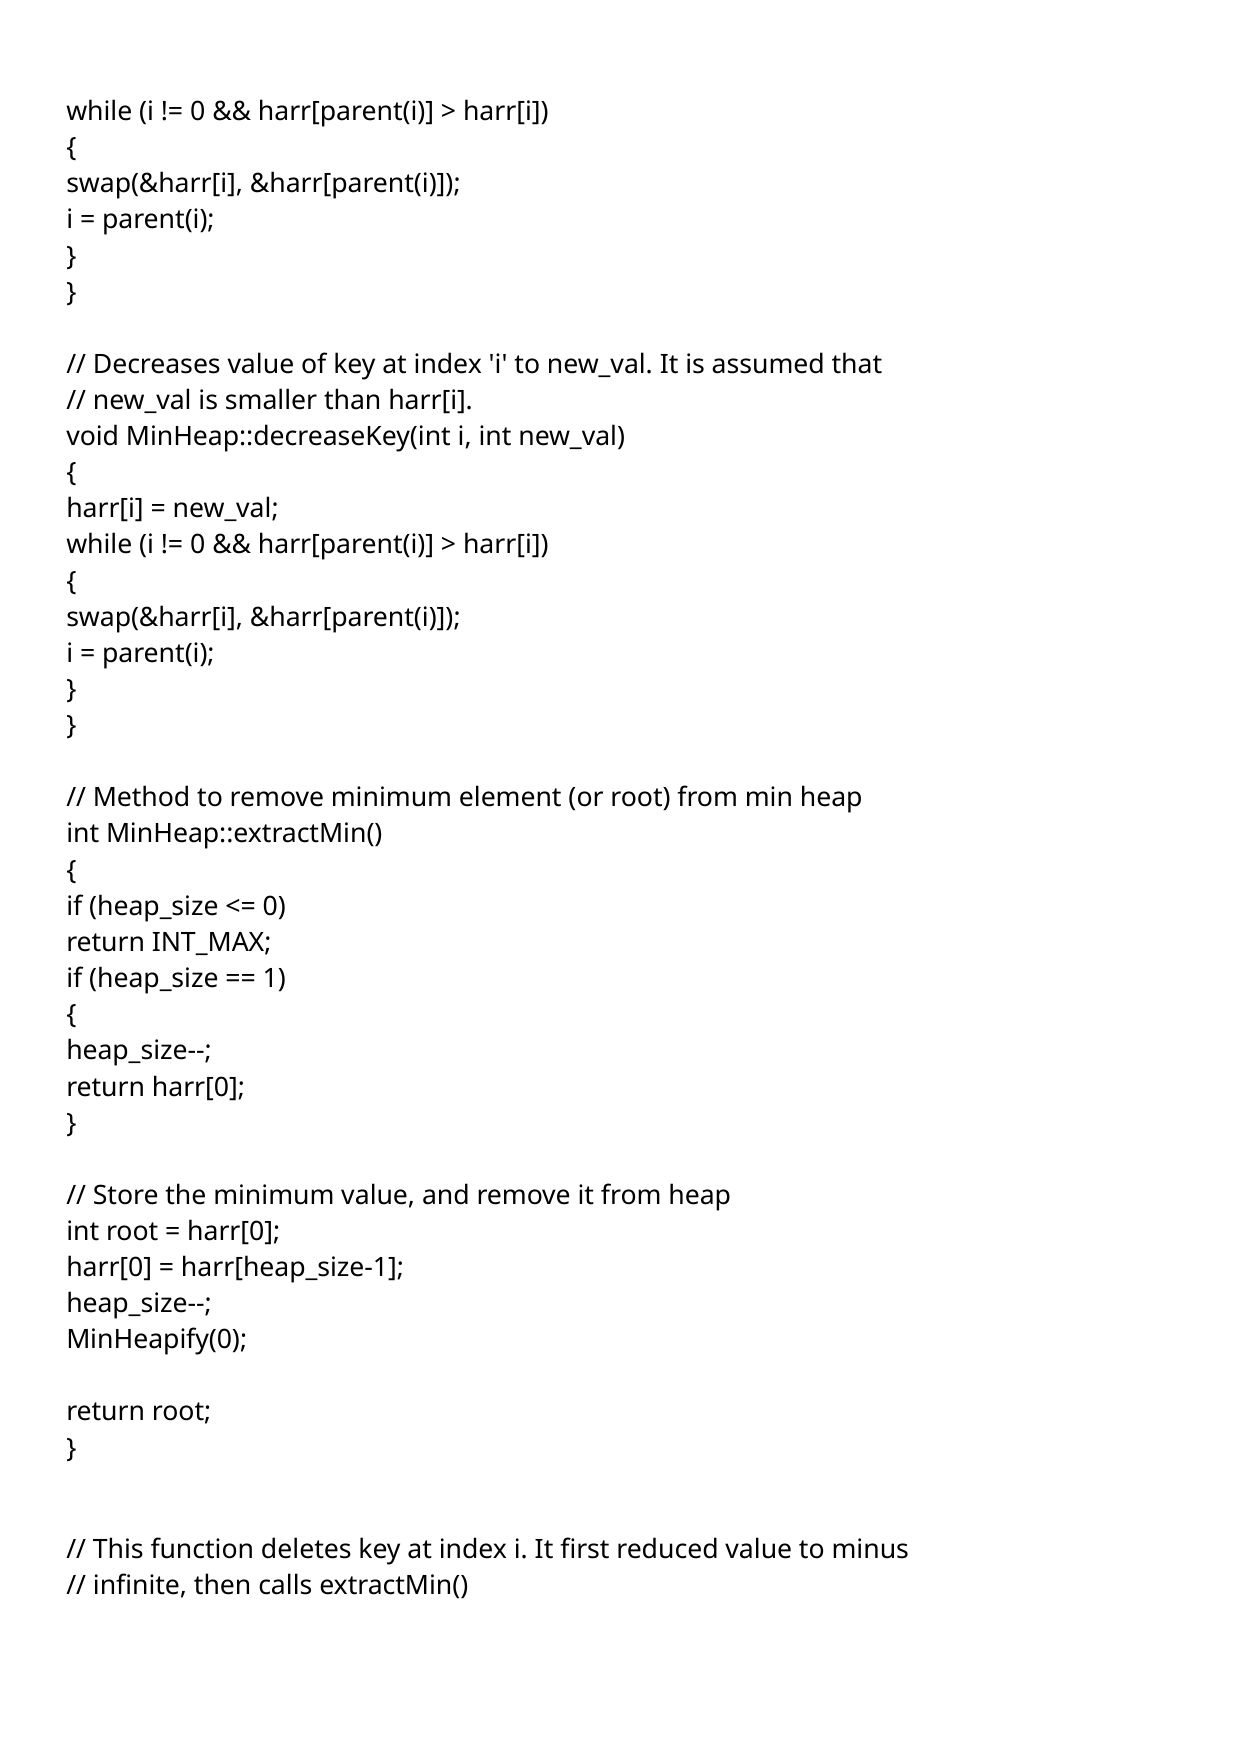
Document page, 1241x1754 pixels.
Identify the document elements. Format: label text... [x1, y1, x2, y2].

text swap(&harr[i], &harr[parent(i)]); [66, 164, 1122, 200]
text // This function deletes key at index i. It first reduced value to minus [66, 1530, 1122, 1566]
text void MinHeap::decreaseKey(int i, int new_val) [66, 417, 1122, 453]
text heap_size--; [66, 1284, 1122, 1320]
text return root; [66, 1392, 1122, 1428]
text { [66, 851, 1122, 887]
text i = parent(i); [66, 634, 1122, 670]
text if (heap_size == 1) [66, 959, 1122, 995]
text { [66, 453, 1122, 489]
text // infinite, then calls extractMin() [66, 1566, 1122, 1602]
text // new_val is smaller than harr[i]. [66, 381, 1122, 417]
text swap(&harr[i], &harr[parent(i)]); [66, 598, 1122, 634]
text return INT_MAX; [66, 923, 1122, 959]
text { [66, 128, 1122, 164]
text } [66, 1104, 1122, 1140]
text // Store the minimum value, and remove it from heap [66, 1176, 1122, 1212]
text // Method to remove minimum element (or root) from min heap [66, 778, 1122, 814]
text } [66, 706, 1122, 742]
text int MinHeap::extractMin() [66, 814, 1122, 851]
text int root = harr[0]; [66, 1212, 1122, 1248]
text } [66, 670, 1122, 706]
text } [66, 237, 1122, 273]
text i = parent(i); [66, 200, 1122, 237]
text harr[0] = harr[heap_size-1]; [66, 1248, 1122, 1284]
text } [66, 1428, 1122, 1465]
text MinHeapify(0); [66, 1320, 1122, 1356]
text { [66, 562, 1122, 598]
text // Decreases value of key at index 'i' to new_val. It is assumed that [66, 345, 1122, 381]
text return harr[0]; [66, 1067, 1122, 1104]
text while (i != 0 && harr[parent(i)] > harr[i]) [66, 92, 1122, 128]
text { [66, 995, 1122, 1031]
text } [66, 273, 1122, 309]
text while (i != 0 && harr[parent(i)] > harr[i]) [66, 526, 1122, 562]
text heap_size--; [66, 1031, 1122, 1067]
text if (heap_size <= 0) [66, 887, 1122, 923]
text harr[i] = new_val; [66, 489, 1122, 526]
